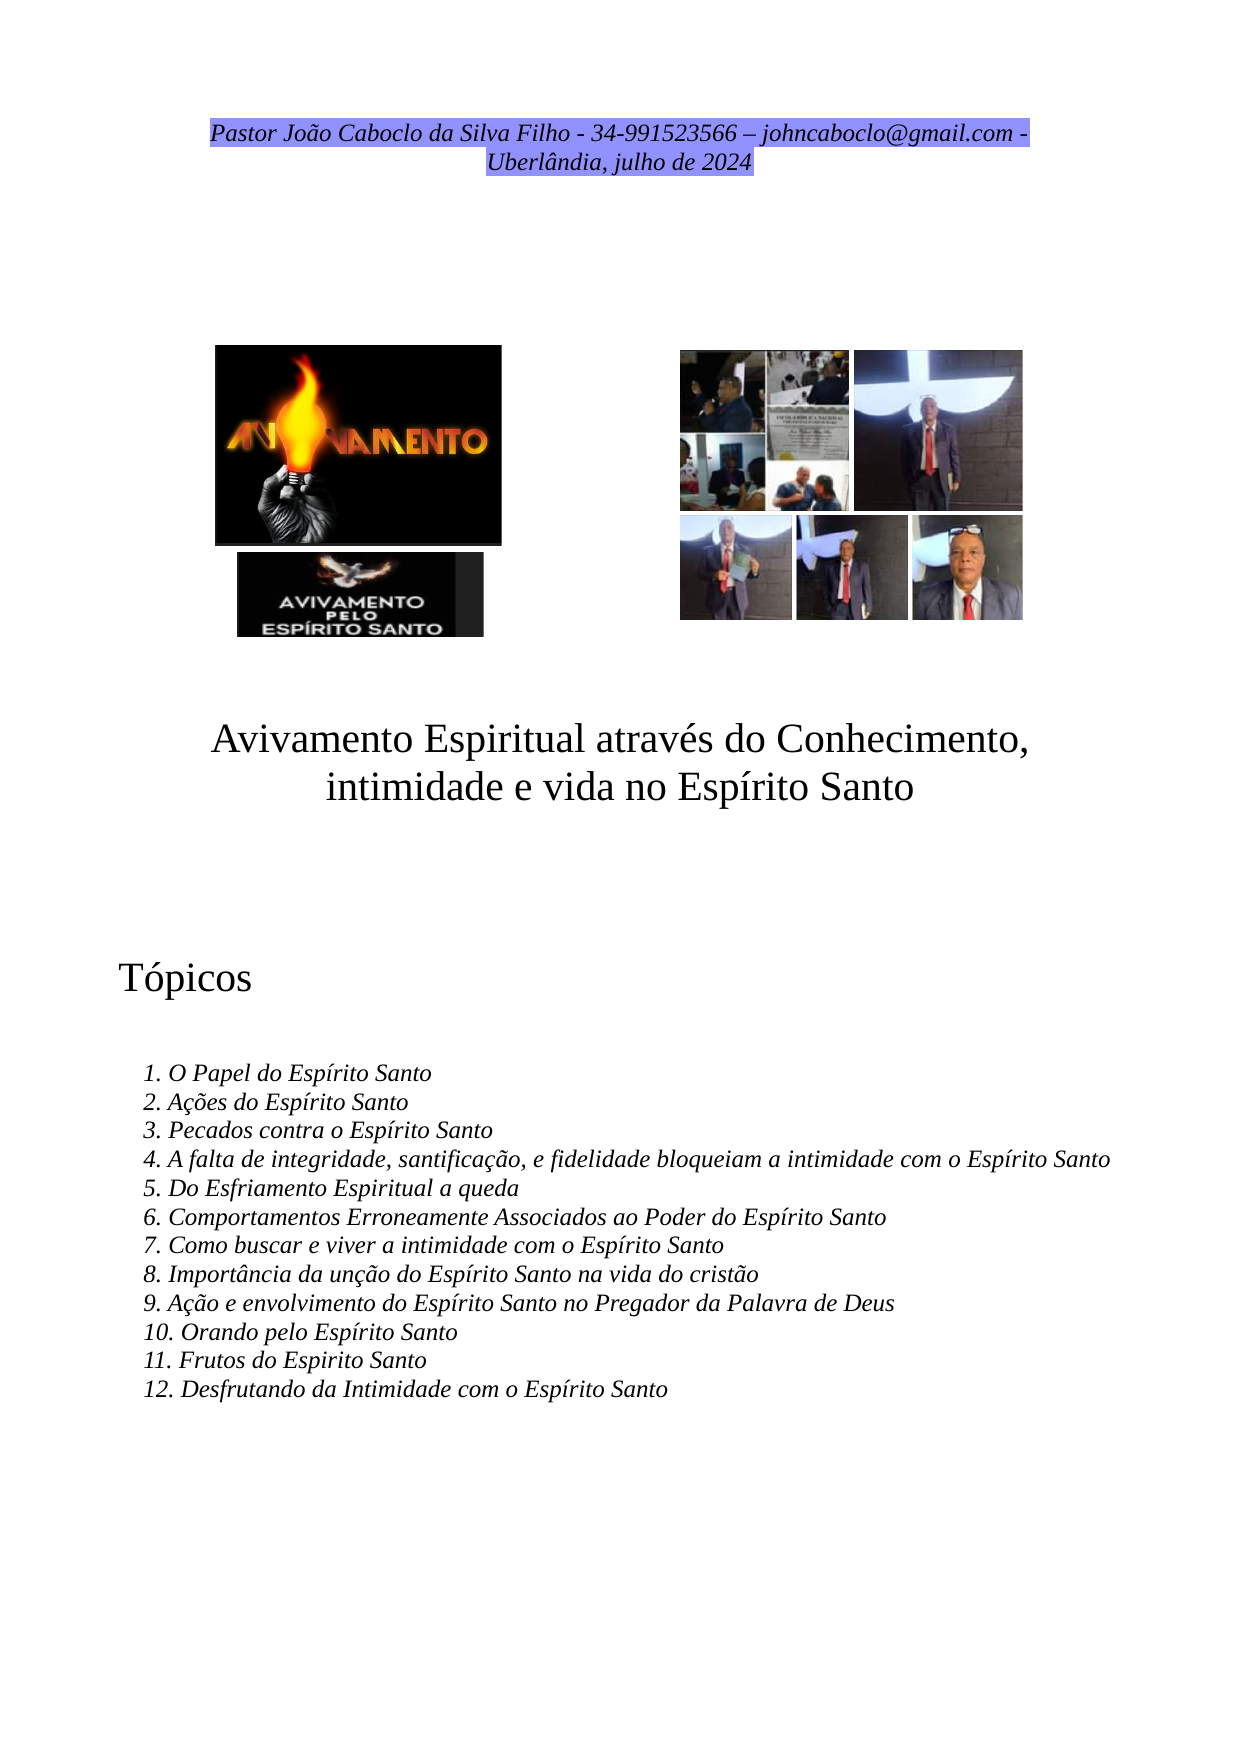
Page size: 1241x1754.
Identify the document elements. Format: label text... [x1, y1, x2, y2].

text 7. Como buscar e viver a intimidade com o Espírito Santo [118, 1231, 1122, 1259]
text 8. Importância da unção do Espírito Santo na vida do cristão [118, 1259, 1122, 1288]
picture [237, 552, 484, 637]
text 9. Ação e envolvimento do Espírito Santo no Pregador da Palavra de Deus [118, 1288, 1122, 1317]
text 11. Frutos do Espirito Santo [118, 1346, 1122, 1374]
text 2. Ações do Espírito Santo [118, 1087, 1122, 1116]
text 12. Desfrutando da Intimidade com o Espírito Santo [118, 1374, 1122, 1403]
picture [680, 350, 1023, 620]
text 10. Orando pelo Espírito Santo [118, 1317, 1122, 1346]
text Avivamento Espiritual através do Conhecimento, intimidade e vida no Espírito Santo [118, 713, 1122, 809]
text 4. A falta de integridade, santificação, e fidelidade bloqueiam a intimidade com o Espírito Santo [118, 1144, 1122, 1173]
text 3. Pecados contra o Espírito Santo [118, 1116, 1122, 1144]
picture [215, 345, 502, 546]
text 5. Do Esfriamento Espiritual a queda [118, 1173, 1122, 1202]
text 1. O Papel do Espírito Santo [118, 1058, 1122, 1087]
text 6. Comportamentos Erroneamente Associados ao Poder do Espírito Santo [118, 1202, 1122, 1231]
text Tópicos [118, 953, 1122, 1001]
